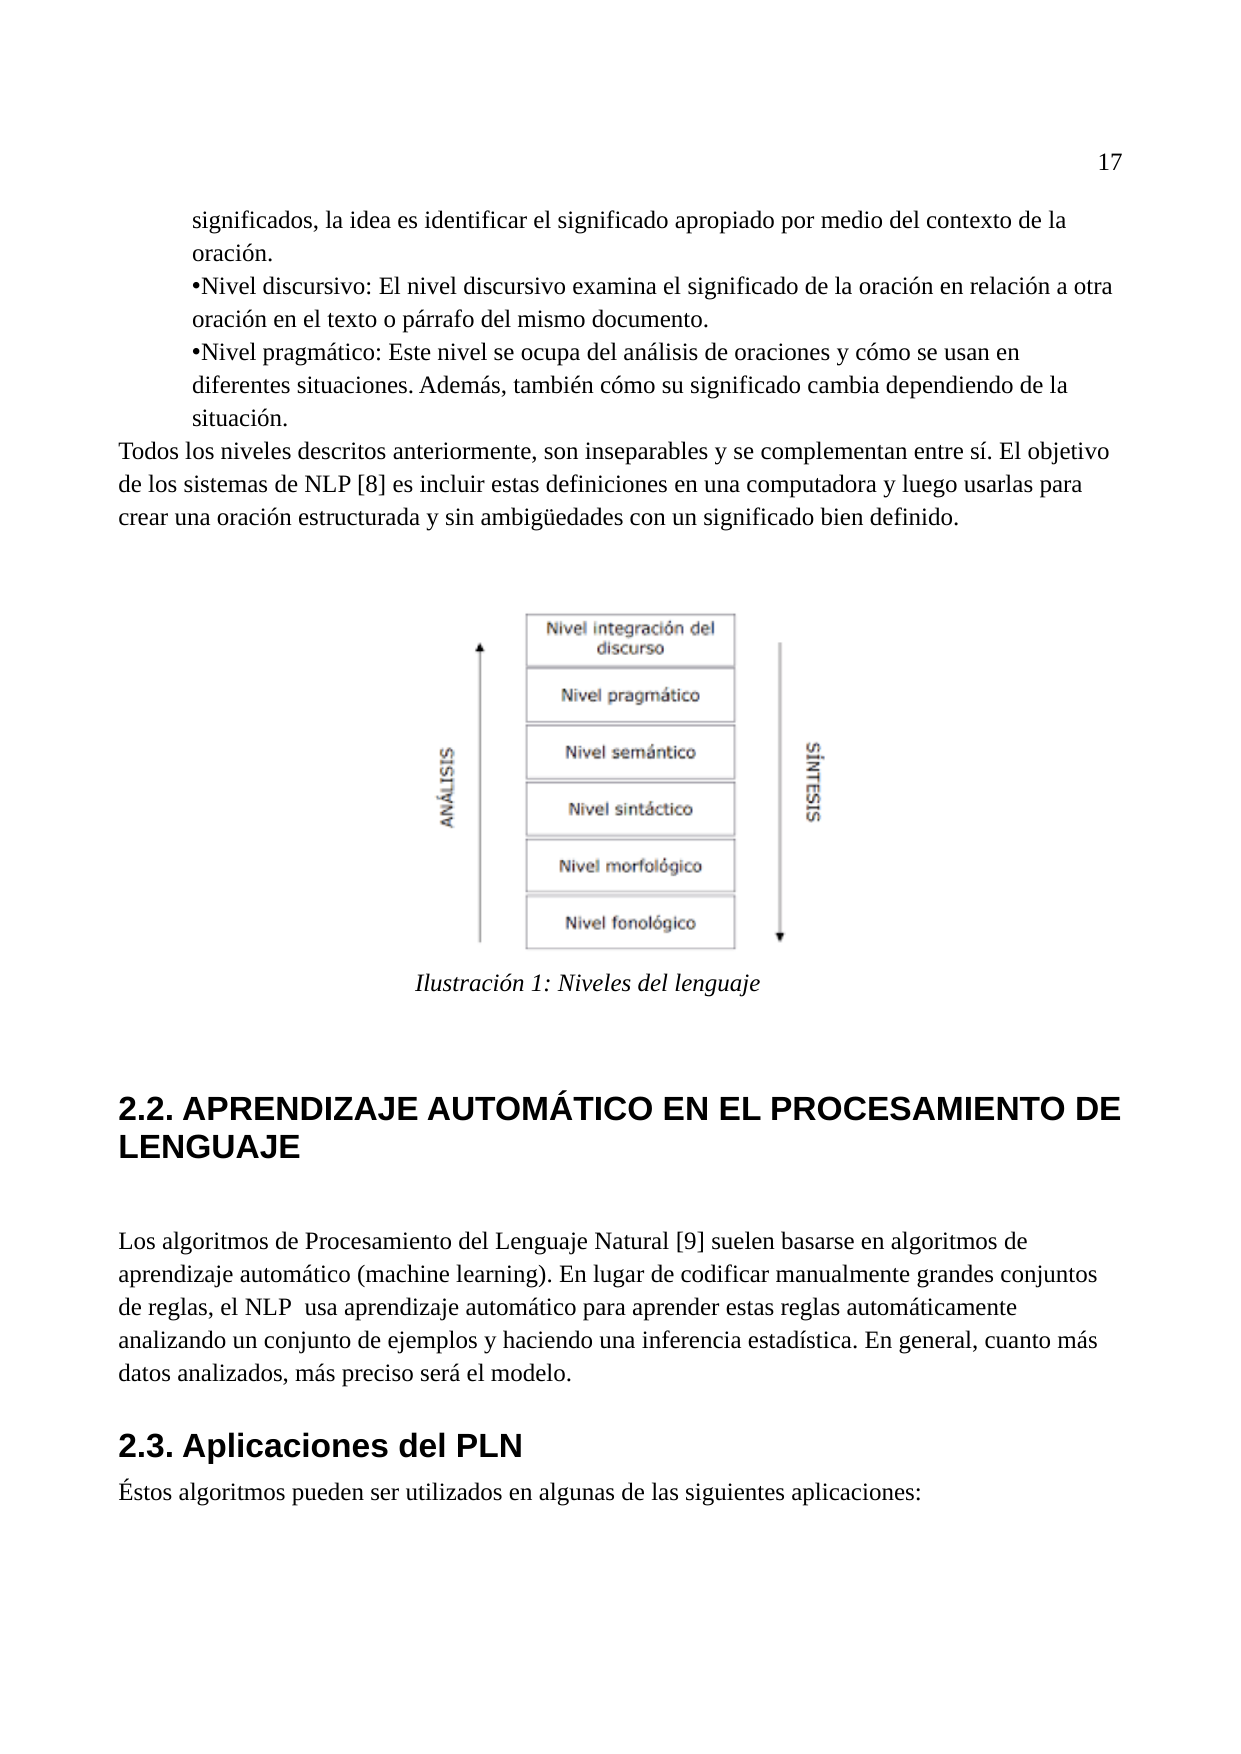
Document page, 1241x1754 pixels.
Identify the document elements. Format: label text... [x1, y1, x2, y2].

picture [414, 595, 847, 958]
text Todos los niveles descritos anteriormente, son inseparables y se complementan entre sí. El objetivo de los sistemas de NLP [8] es incluir estas definiciones en una computadora y luego usarlas para crear una oración estructurada y sin ambigüedades con un significado bien definido. [118, 436, 1122, 531]
text Éstos algoritmos pueden ser utilizados en algunas de las siguientes aplicaciones: [118, 1477, 1122, 1506]
text Ilustración 1: Niveles del lenguaje [415, 958, 846, 997]
list Nivel discursivo: El nivel discursivo examina el significado de la oración en relación a otra oración en el texto o párrafo del mismo documento. [118, 271, 1122, 333]
list Nivel pragmático: Este nivel se ocupa del análisis de oraciones y cómo se usan en diferentes situaciones. Además, también cómo su significado cambia dependiendo de la situación. [118, 337, 1122, 432]
subtitle 2.3. Aplicaciones del PLN [118, 1426, 1122, 1465]
text Los algoritmos de Procesamiento del Lenguaje Natural [9] suelen basarse en algoritmos de aprendizaje automático (machine learning). En lugar de codificar manualmente grandes conjuntos de reglas, el NLP usa aprendizaje automático para aprender estas reglas automáticamente analizando un conjunto de ejemplos y haciendo una inferencia estadística. En general, cuanto más datos analizados, más preciso será el modelo. [118, 1226, 1122, 1387]
subtitle 2.2. APRENDIZAJE AUTOMÁTICO EN EL PROCESAMIENTO DE LENGUAJE [118, 1088, 1122, 1166]
list significados, la idea es identificar el significado apropiado por medio del contexto de la oración. [118, 205, 1122, 267]
